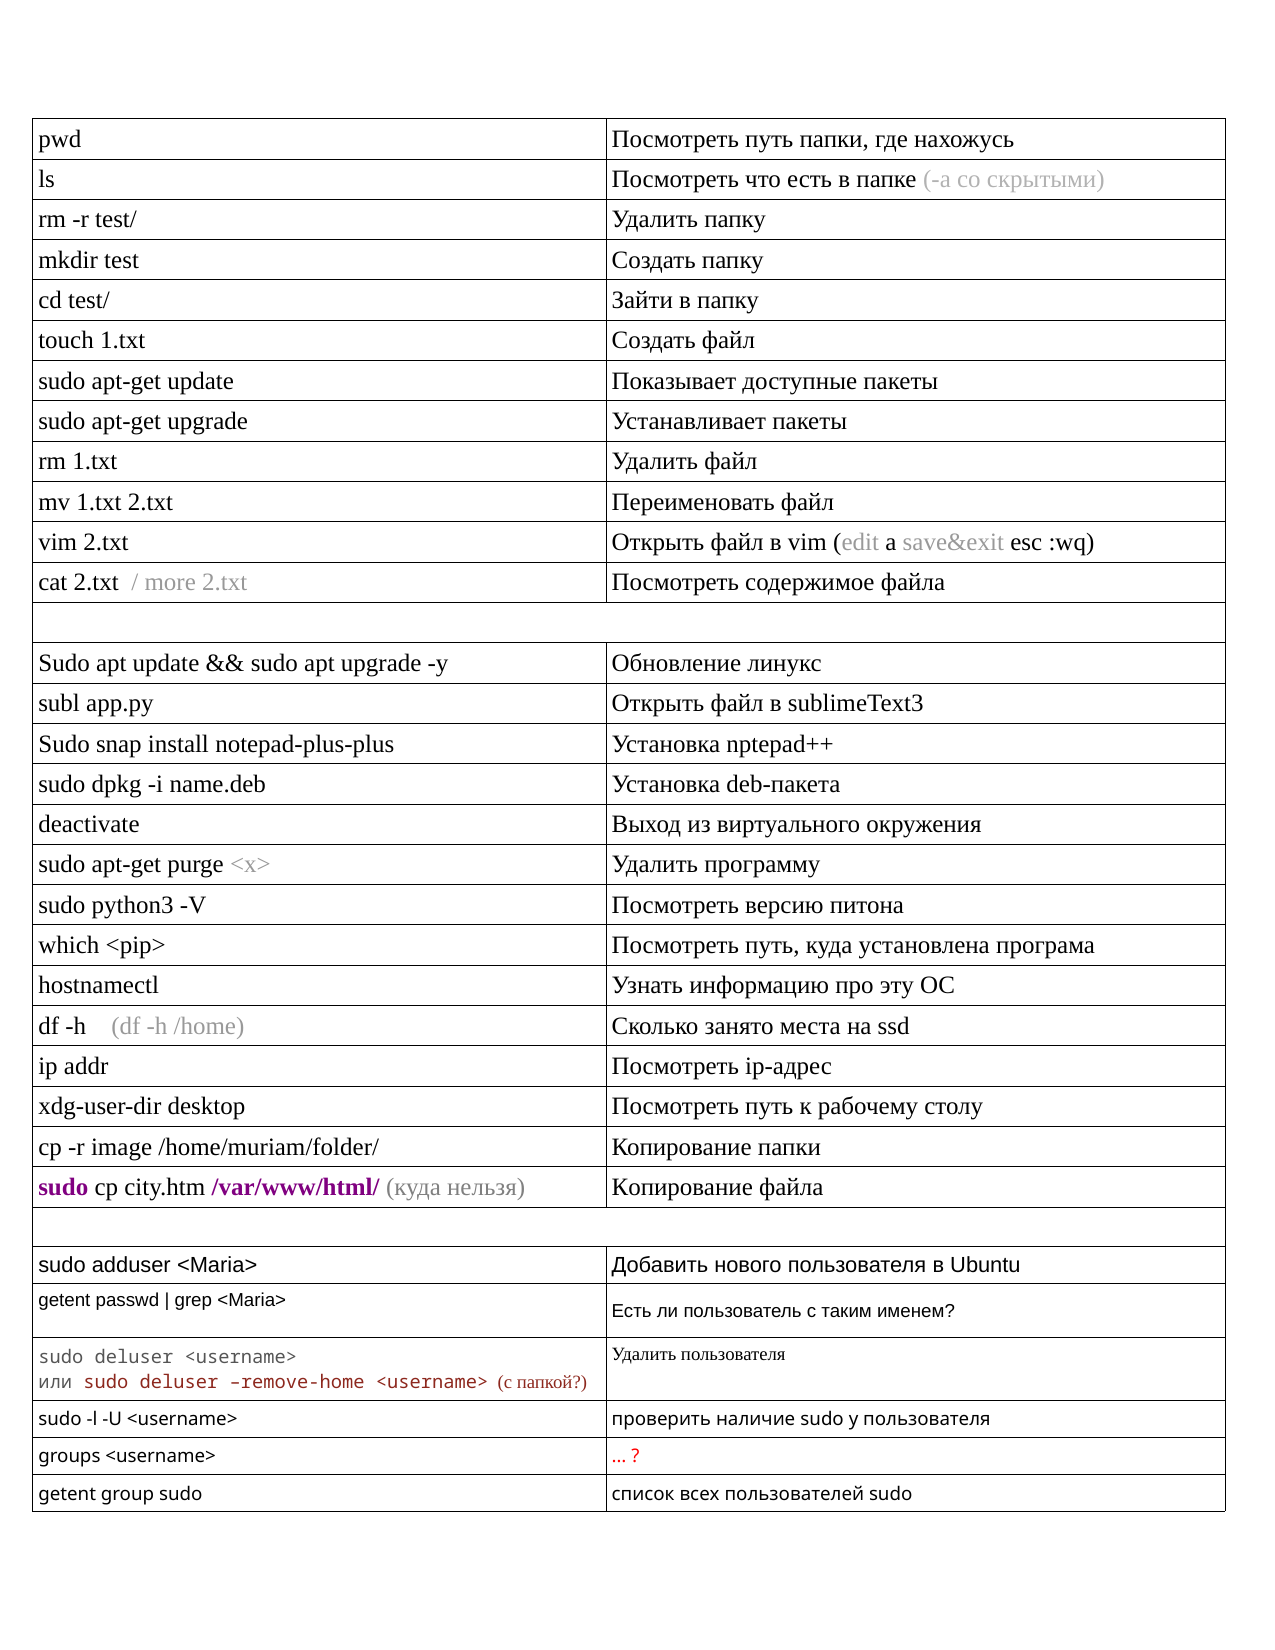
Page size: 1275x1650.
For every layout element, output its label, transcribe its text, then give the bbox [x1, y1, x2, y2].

table_cell Копирование файла [607, 1167, 1225, 1207]
table_cell Посмотреть что есть в папке (-a со скрытыми) [607, 160, 1225, 199]
table_cell touch 1.txt [33, 321, 606, 360]
table_cell Выход из виртуального окружения [607, 805, 1225, 844]
table_cell sudo apt-get upgrade [33, 401, 606, 441]
table_cell Посмотреть путь к рабочему столу [607, 1087, 1225, 1126]
table_cell sudo apt-get purge <x> [33, 845, 606, 884]
table_cell rm -r test/ [33, 200, 606, 239]
table_cell Есть ли пользователь с таким именем? [607, 1284, 1225, 1337]
table_cell Устанавливает пакеты [607, 401, 1225, 441]
table_cell cp -r image /home/muriam/folder/ [33, 1127, 606, 1166]
table_cell Создать файл [607, 321, 1225, 360]
table_cell Удалить пользователя [607, 1338, 1225, 1400]
table_cell Узнать информацию про эту ОС [607, 966, 1225, 1005]
table_cell Посмотреть путь, куда установлена програма [607, 925, 1225, 965]
table_cell cd test/ [33, 280, 606, 320]
table_cell проверить наличие sudo у пользователя [607, 1401, 1225, 1437]
table_cell Удалить папку [607, 200, 1225, 239]
table_cell Sudo snap install notepad-plus-plus [33, 724, 606, 763]
table_cell Посмотреть ip-адрес [607, 1046, 1225, 1086]
table_cell sudo apt-get update [33, 361, 606, 400]
table_cell rm 1.txt [33, 442, 606, 481]
table_cell sudo -l -U <username> [33, 1401, 606, 1437]
table_cell ip addr [33, 1046, 606, 1086]
table_cell sudo adduser <Maria> [33, 1247, 606, 1283]
table_cell Показывает доступные пакеты [607, 361, 1225, 400]
table_cell Открыть файл в sublimeText3 [607, 684, 1225, 723]
table_cell Посмотреть содержимое файла [607, 563, 1225, 602]
table_cell deactivate [33, 805, 606, 844]
table_cell Установка nptepad++ [607, 724, 1225, 763]
table_cell vim 2.txt [33, 522, 606, 562]
table_cell df -h (df -h /home) [33, 1006, 606, 1045]
table_cell hostnamectl [33, 966, 606, 1005]
table_cell getent passwd | grep <Maria> [33, 1284, 606, 1337]
table_cell mv 1.txt 2.txt [33, 482, 606, 521]
table_cell mkdir test [33, 240, 606, 279]
table_cell sudo cp city.htm /var/www/html/ (куда нельзя) [33, 1167, 606, 1207]
table_cell subl app.py [33, 684, 606, 723]
table_cell Создать папку [607, 240, 1225, 279]
table_cell Sudo apt update && sudo apt upgrade -y [33, 643, 606, 682]
table_cell … ? [607, 1438, 1225, 1474]
table_cell Установка deb-пакета [607, 764, 1225, 803]
table_cell sudo dpkg -i name.deb [33, 764, 606, 803]
table_cell Удалить программу [607, 845, 1225, 884]
table_cell [33, 1208, 1225, 1246]
table_cell список всех пользователей sudo [607, 1475, 1225, 1511]
table_cell cat 2.txt / more 2.txt [33, 563, 606, 602]
table_cell ls [33, 160, 606, 199]
table_header Посмотреть путь папки, где нахожусь [607, 119, 1225, 158]
table_cell Сколько занято места на ssd [607, 1006, 1225, 1045]
table_cell Посмотреть версию питона [607, 885, 1225, 924]
table_cell Зайти в папку [607, 280, 1225, 320]
table_header pwd [33, 119, 606, 158]
table_cell Удалить файл [607, 442, 1225, 481]
table_cell getent group sudo [33, 1475, 606, 1511]
table_cell Открыть файл в vim (edit a save&exit esc :wq) [607, 522, 1225, 562]
table_cell sudo deluser <username> или sudo deluser –remove-home <username> (с папкой?) [33, 1338, 606, 1400]
table_cell xdg-user-dir desktop [33, 1087, 606, 1126]
table_cell [33, 603, 1225, 642]
table_cell sudo python3 -V [33, 885, 606, 924]
table_cell which <pip> [33, 925, 606, 965]
table_cell Обновление линукс [607, 643, 1225, 682]
table_cell Копирование папки [607, 1127, 1225, 1166]
table_cell groups <username> [33, 1438, 606, 1474]
table_cell Переименовать файл [607, 482, 1225, 521]
table_cell Добавить нового пользователя в Ubuntu [607, 1247, 1225, 1283]
